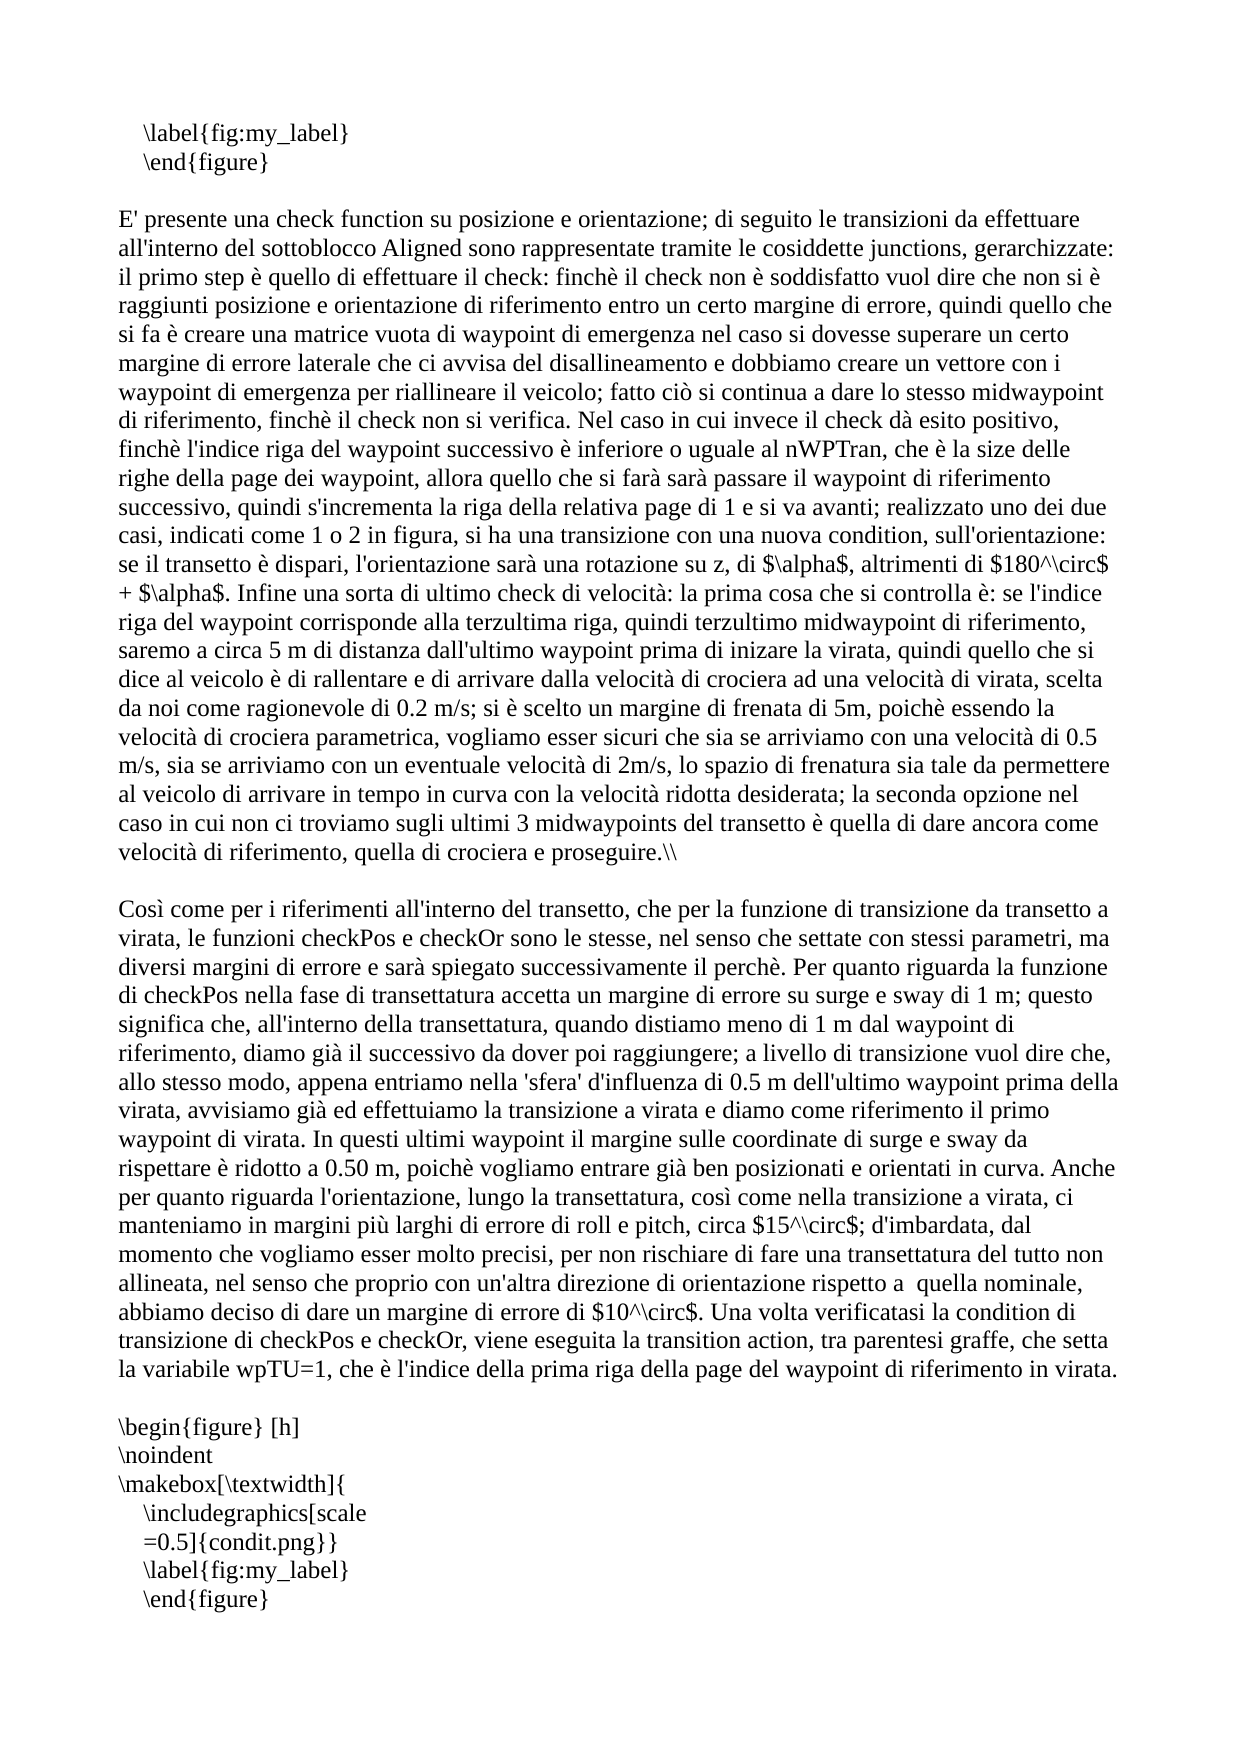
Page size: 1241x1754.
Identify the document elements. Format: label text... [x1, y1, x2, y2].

text \label{fig:my_label} \end{figure} E' presente una check function su posizione e orientazione; di seguito le transizioni da effettuare all'interno del sottoblocco Aligned sono rappresentate tramite le cosiddette junctions, gerarchizzate: il primo step è quello di effettuare il check: finchè il check non è soddisfatto vuol dire che non si è raggiunti posizione e orientazione di riferimento entro un certo margine di errore, quindi quello che si fa è creare una matrice vuota di waypoint di emergenza nel caso si dovesse superare un certo margine di errore laterale che ci avvisa del disallineamento e dobbiamo creare un vettore con i waypoint di emergenza per riallineare il veicolo; fatto ciò si continua a dare lo stesso midwaypoint di riferimento, finchè il check non si verifica. Nel caso in cui invece il check dà esito positivo, finchè l'indice riga del waypoint successivo è inferiore o uguale al nWPTran, che è la size delle righe della page dei waypoint, allora quello che si farà sarà passare il waypoint di riferimento successivo, quindi s'incrementa la riga della relativa page di 1 e si va avanti; realizzato uno dei due casi, indicati come 1 o 2 in figura, si ha una transizione con una nuova condition, sull'orientazione: se il transetto è dispari, l'orientazione sarà una rotazione su z, di $\alpha$, altrimenti di $180^\circ$ + $\alpha$. Infine una sorta di ultimo check di velocità: la prima cosa che si controlla è: se l'indice riga del waypoint corrisponde alla terzultima riga, quindi terzultimo midwaypoint di riferimento, saremo a circa 5 m di distanza dall'ultimo waypoint prima di inizare la virata, quindi quello che si dice al veicolo è di rallentare e di arrivare dalla velocità di crociera ad una velocità di virata, scelta da noi come ragionevole di 0.2 m/s; si è scelto un margine di frenata di 5m, poichè essendo la velocità di crociera parametrica, vogliamo esser sicuri che sia se arriviamo con una velocità di 0.5 m/s, sia se arriviamo con un eventuale velocità di 2m/s, lo spazio di frenatura sia tale da permettere al veicolo di arrivare in tempo in curva con la velocità ridotta desiderata; la seconda opzione nel caso in cui non ci troviamo sugli ultimi 3 midwaypoints del transetto è quella di dare ancora come velocità di riferimento, quella di crociera e proseguire.\\ Così come per i riferimenti all'interno del transetto, che per la funzione di transizione da transetto a virata, le funzioni checkPos e checkOr sono le stesse, nel senso che settate con stessi parametri, ma diversi margini di errore e sarà spiegato successivamente il perchè. Per quanto riguarda la funzione di checkPos nella fase di transettatura accetta un margine di errore su surge e sway di 1 m; questo significa che, all'interno della transettatura, quando distiamo meno di 1 m dal waypoint di riferimento, diamo già il successivo da dover poi raggiungere; a livello di transizione vuol dire che, allo stesso modo, appena entriamo nella 'sfera' d'influenza di 0.5 m dell'ultimo waypoint prima della virata, avvisiamo già ed effettuiamo la transizione a virata e diamo come riferimento il primo waypoint di virata. In questi ultimi waypoint il margine sulle coordinate di surge e sway da rispettare è ridotto a 0.50 m, poichè vogliamo entrare già ben posizionati e orientati in curva. Anche per quanto riguarda l'orientazione, lungo la transettatura, così come nella transizione a virata, ci manteniamo in margini più larghi di errore di roll e pitch, circa $15^\circ$; d'imbardata, dal momento che vogliamo esser molto precisi, per non rischiare di fare una transettatura del tutto non allineata, nel senso che proprio con un'altra direzione di orientazione rispetto a quella nominale, abbiamo deciso di dare un margine di errore di $10^\circ$. Una volta verificatasi la condition di transizione di checkPos e checkOr, viene eseguita la transition action, tra parentesi graffe, che setta la variabile wpTU=1, che è l'indice della prima riga della page del waypoint di riferimento in virata. \begin{figure} [h] \noindent \makebox[\textwidth]{ \includegraphics[scale =0.5]{condit.png}} \label{fig:my_label} \end{figure} [118, 118, 1122, 1613]
